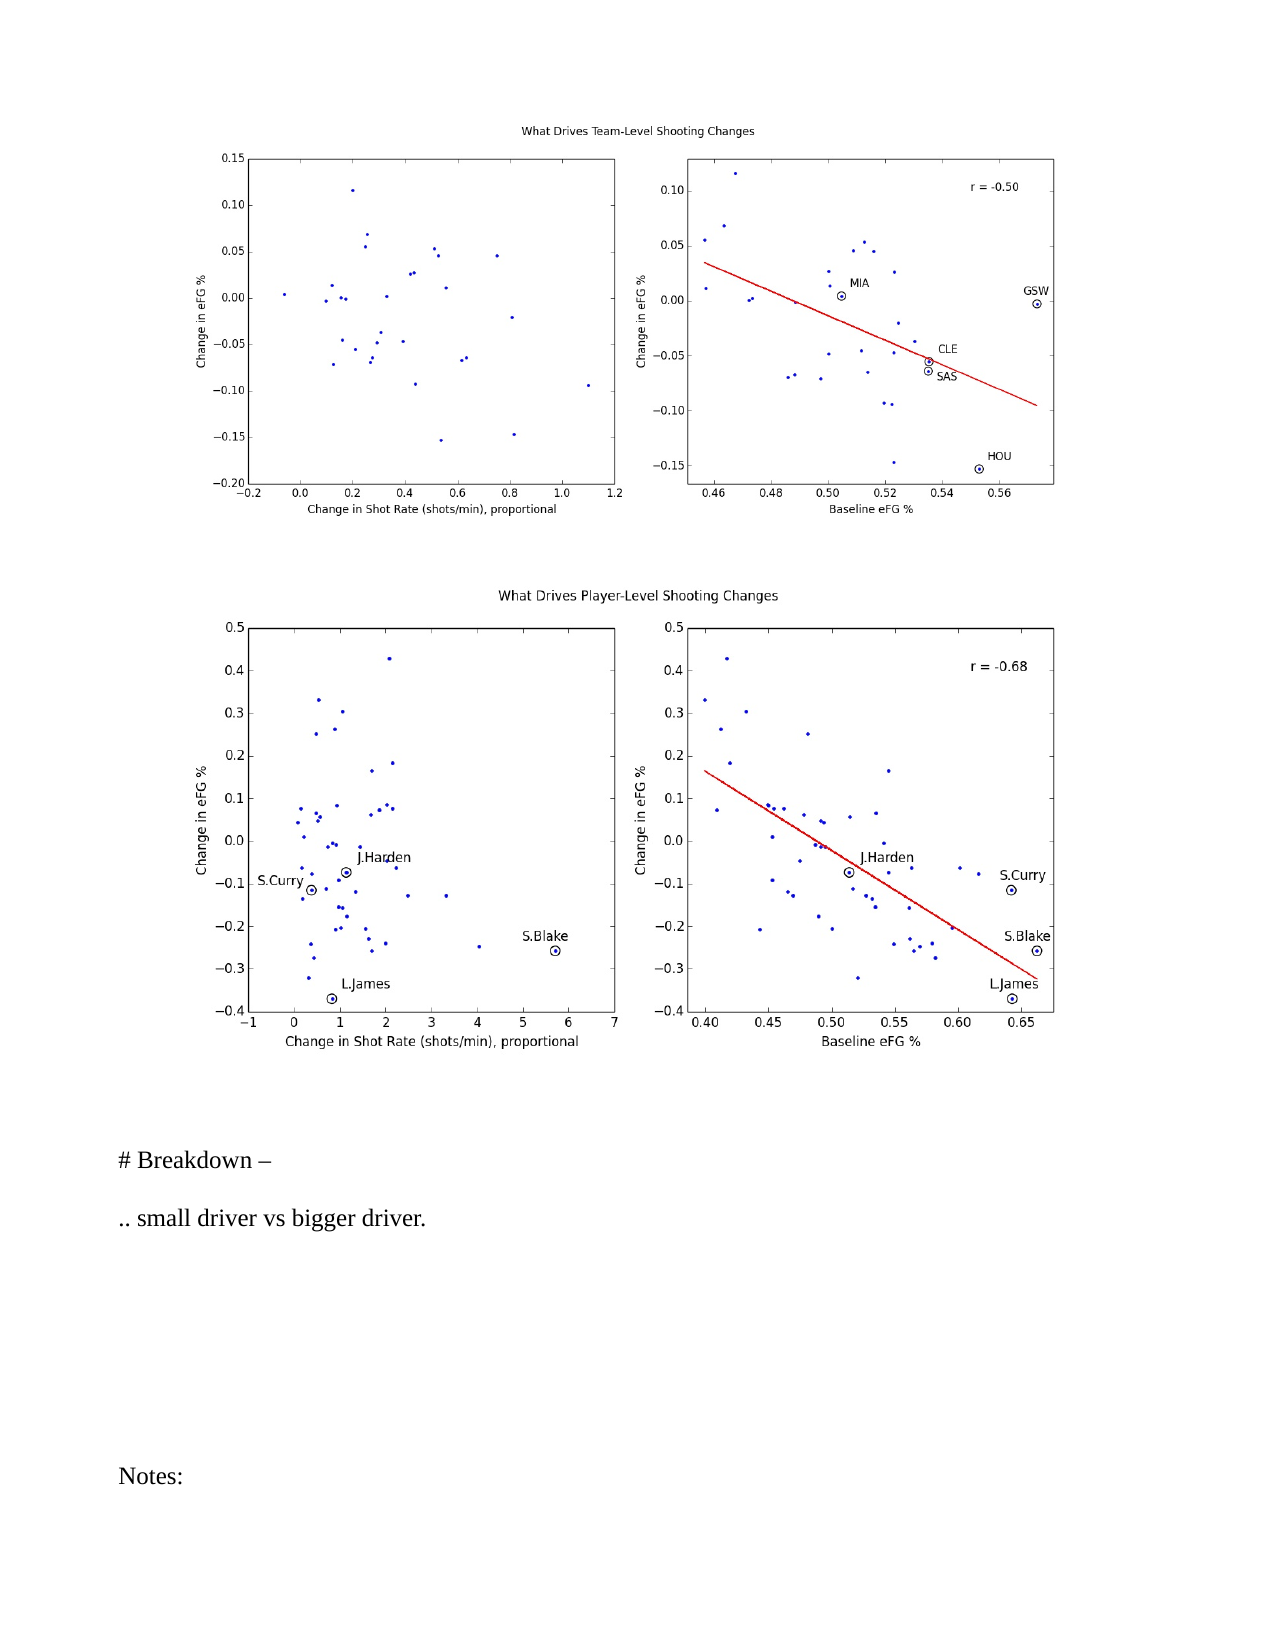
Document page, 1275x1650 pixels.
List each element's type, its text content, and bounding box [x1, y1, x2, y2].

text Notes: [118, 1461, 1157, 1490]
text .. small driver vs bigger driver. [118, 1203, 1157, 1231]
picture [118, 580, 1157, 1059]
picture [118, 118, 1157, 524]
text # Breakdown – [118, 1145, 1157, 1174]
